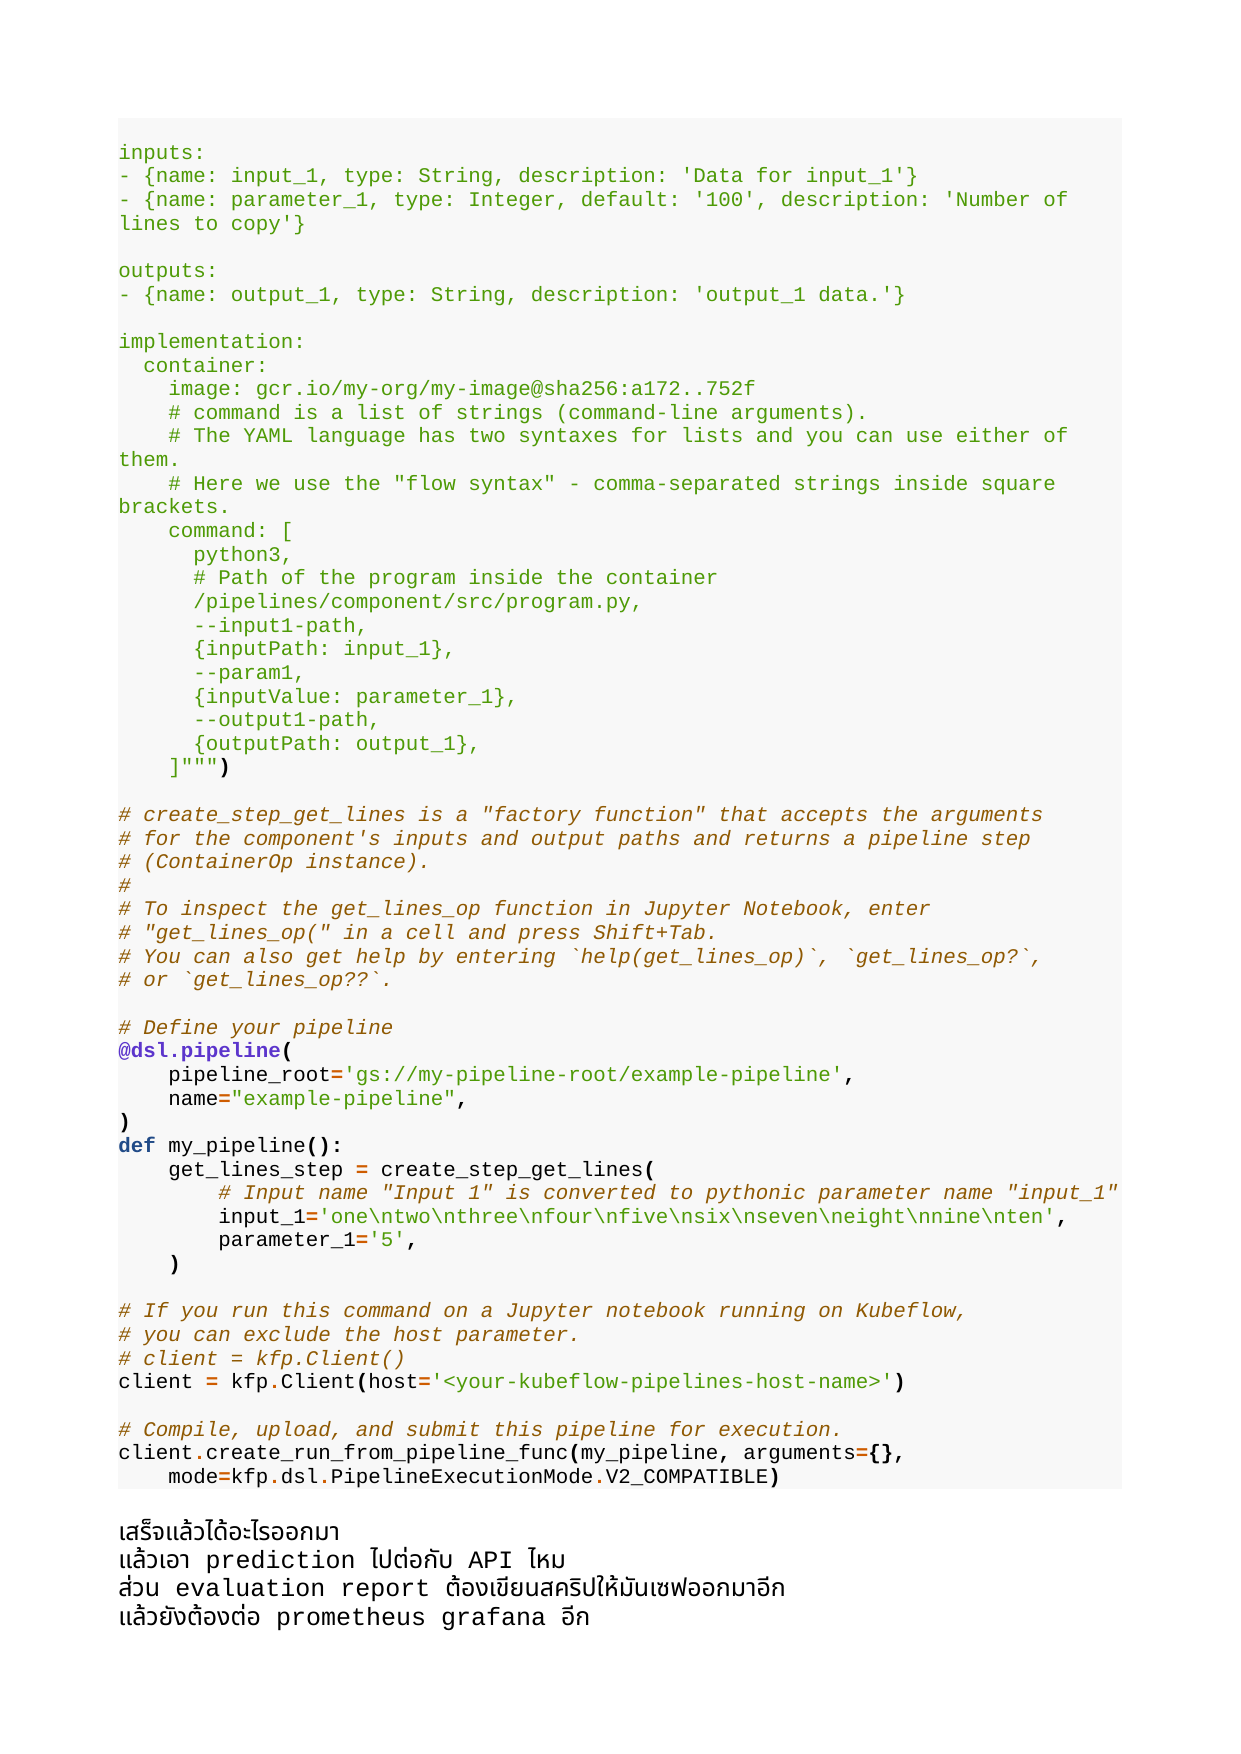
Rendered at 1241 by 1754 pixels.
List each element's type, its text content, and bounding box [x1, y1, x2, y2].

text ) [118, 1253, 1122, 1277]
text client.create_run_from_pipeline_func(my_pipeline, arguments={}, [118, 1442, 1122, 1466]
text # Define your pipeline [118, 1017, 1122, 1040]
text ) [118, 1111, 1122, 1135]
text # Here we use the "flow syntax" - comma-separated strings inside square brackets. [118, 473, 1122, 520]
text name="example-pipeline", [118, 1088, 1122, 1111]
text /pipelines/component/src/program.py, [118, 591, 1122, 615]
text # If you run this command on a Jupyter notebook running on Kubeflow, [118, 1300, 1122, 1324]
text # To inspect the get_lines_op function in Jupyter Notebook, enter [118, 898, 1122, 922]
text # Input name "Input 1" is converted to pythonic parameter name "input_1" [118, 1182, 1122, 1206]
text outputs: [118, 260, 1122, 284]
text @dsl.pipeline( [118, 1040, 1122, 1064]
text container: [118, 354, 1122, 378]
text - {name: parameter_1, type: Integer, default: '100', description: 'Number of lines to copy'} [118, 189, 1122, 236]
text - {name: output_1, type: String, description: 'output_1 data.'} [118, 284, 1122, 307]
text input_1='one\ntwo\nthree\nfour\nfive\nsix\nseven\neight\nnine\nten', [118, 1206, 1122, 1229]
text # for the component's inputs and output paths and returns a pipeline step [118, 827, 1122, 851]
text # command is a list of strings (command-line arguments). [118, 402, 1122, 426]
text image: gcr.io/my-org/my-image@sha256:a172..752f [118, 378, 1122, 402]
text parameter_1='5', [118, 1229, 1122, 1253]
text implementation: [118, 331, 1122, 354]
text # client = kfp.Client() [118, 1348, 1122, 1371]
text เสร็จแล้วได้อะไรออกมา [118, 1519, 1122, 1547]
text client = kfp.Client(host='<your-kubeflow-pipelines-host-name>') [118, 1371, 1122, 1395]
text ส่วน evaluation report ต้องเขียนสคริปให้มันเซฟออกมาอีก [118, 1576, 1122, 1604]
text # Compile, upload, and submit this pipeline for execution. [118, 1419, 1122, 1442]
text # The YAML language has two syntaxes for lists and you can use either of them. [118, 426, 1122, 473]
text --param1, [118, 662, 1122, 686]
text pipeline_root='gs://my-pipeline-root/example-pipeline', [118, 1064, 1122, 1088]
text # "get_lines_op(" in a cell and press Shift+Tab. [118, 922, 1122, 946]
text --output1-path, [118, 709, 1122, 733]
text mode=kfp.dsl.PipelineExecutionMode.V2_COMPATIBLE) [118, 1466, 1122, 1489]
text def my_pipeline(): [118, 1135, 1122, 1158]
text {inputValue: parameter_1}, [118, 686, 1122, 709]
text --input1-path, [118, 615, 1122, 638]
text # [118, 875, 1122, 898]
text # you can exclude the host parameter. [118, 1324, 1122, 1348]
text python3, [118, 544, 1122, 567]
text get_lines_step = create_step_get_lines( [118, 1158, 1122, 1182]
text แล้วยังต้องต่อ prometheus grafana อีก [118, 1604, 1122, 1632]
text # You can also get help by entering `help(get_lines_op)`, `get_lines_op?`, [118, 946, 1122, 969]
text {outputPath: output_1}, [118, 733, 1122, 757]
text command: [ [118, 520, 1122, 544]
text - {name: input_1, type: String, description: 'Data for input_1'} [118, 165, 1122, 189]
text # create_step_get_lines is a "factory function" that accepts the arguments [118, 804, 1122, 827]
text ]""") [118, 757, 1122, 780]
text {inputPath: input_1}, [118, 638, 1122, 662]
text # (ContainerOp instance). [118, 851, 1122, 875]
text # or `get_lines_op??`. [118, 969, 1122, 993]
text แล้วเอา prediction ไปต่อกับ API ไหม [118, 1547, 1122, 1576]
text inputs: [118, 142, 1122, 165]
text # Path of the program inside the container [118, 567, 1122, 591]
